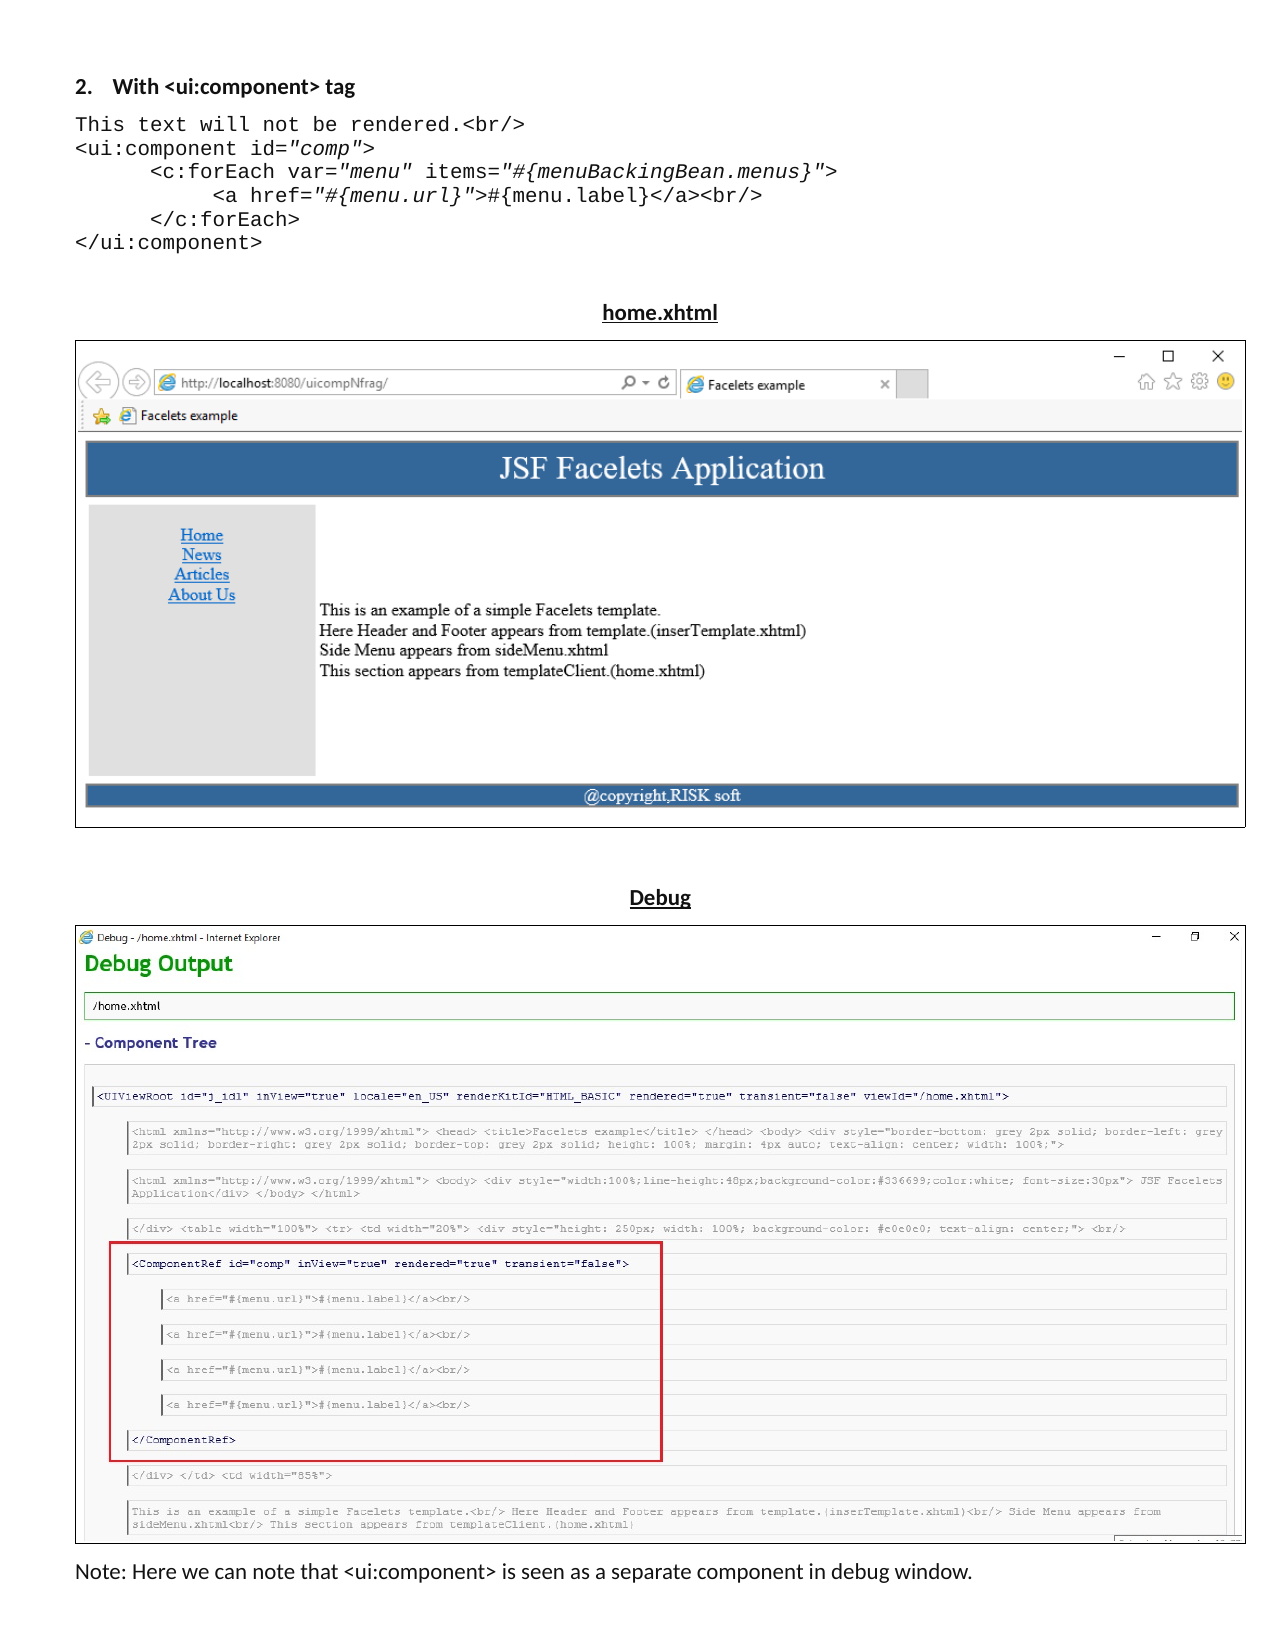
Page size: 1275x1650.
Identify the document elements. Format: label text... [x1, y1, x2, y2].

text home.xhtml [75, 298, 1245, 326]
text </ui:component> [75, 232, 1245, 256]
text <a href="#{menu.url}">#{menu.label}</a><br/> [75, 185, 1245, 208]
text <c:forEach var="menu" items="#{menuBackingBean.menus}"> [75, 161, 1245, 185]
picture [78, 928, 1242, 1541]
text Debug [75, 883, 1245, 911]
text [76, 926, 1245, 1543]
text Note: Here we can note that <ui:component> is seen as a separate component in debug window. [75, 1544, 1245, 1585]
text 2. With <ui:component> tag [75, 72, 1245, 100]
text </c:forEach> [75, 208, 1245, 232]
text <ui:component id="comp"> [75, 138, 1245, 161]
text This text will not be rendered.<br/> [75, 114, 1245, 138]
